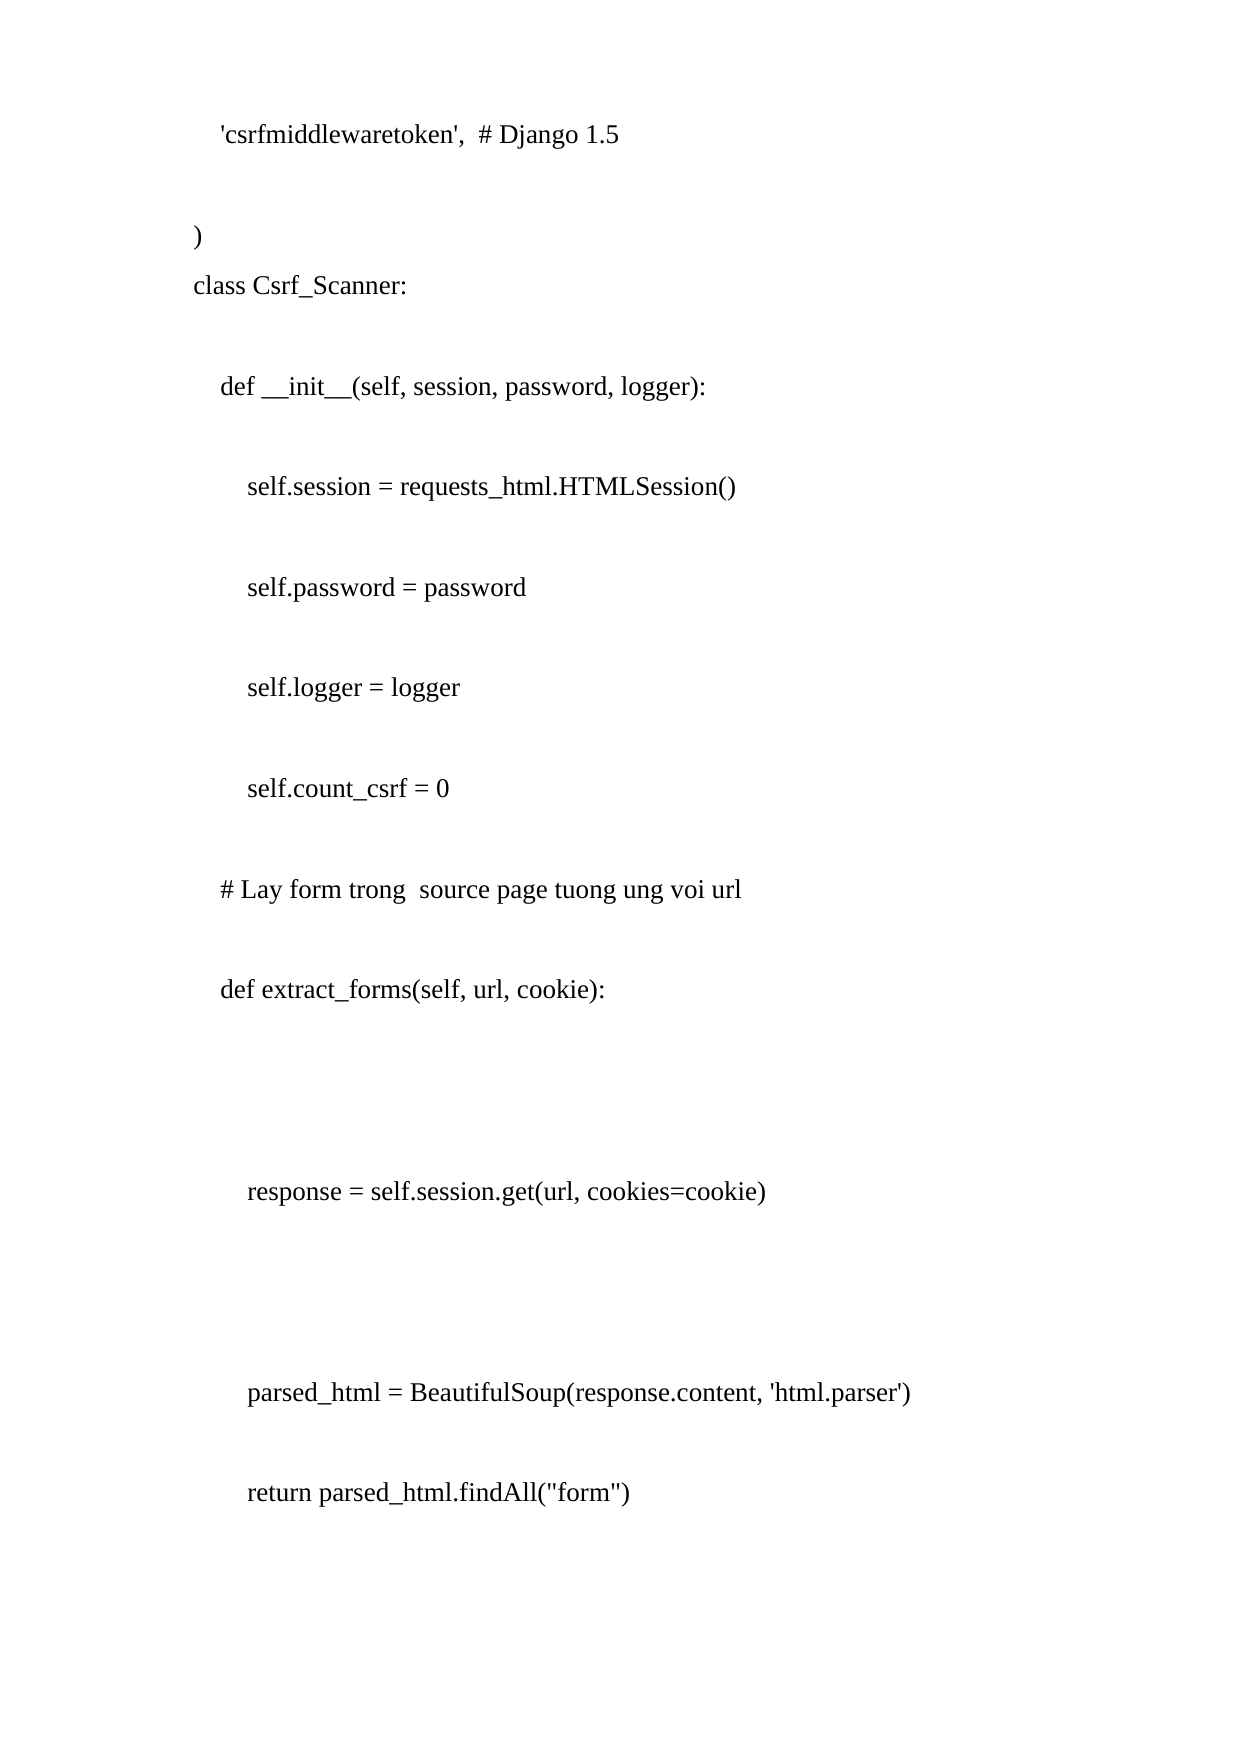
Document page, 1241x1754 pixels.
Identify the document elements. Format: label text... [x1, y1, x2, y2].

text ) [118, 219, 1122, 250]
text def __init__(self, session, password, logger): [118, 370, 1122, 401]
text return parsed_html.findAll("form") [118, 1477, 1122, 1508]
text def extract_forms(self, url, cookie): [118, 973, 1122, 1004]
text self.password = password [118, 571, 1122, 602]
text class Csrf_Scanner: [118, 269, 1122, 300]
text response = self.session.get(url, cookies=cookie) [118, 1175, 1122, 1206]
text self.session = requests_html.HTMLSession() [118, 470, 1122, 501]
text # Lay form trong source page tuong ung voi url [118, 873, 1122, 904]
text self.count_csrf = 0 [118, 772, 1122, 803]
text parsed_html = BeautifulSoup(response.content, 'html.parser') [118, 1376, 1122, 1407]
text self.logger = logger [118, 672, 1122, 703]
text 'csrfmiddlewaretoken', # Django 1.5 [118, 118, 1122, 149]
